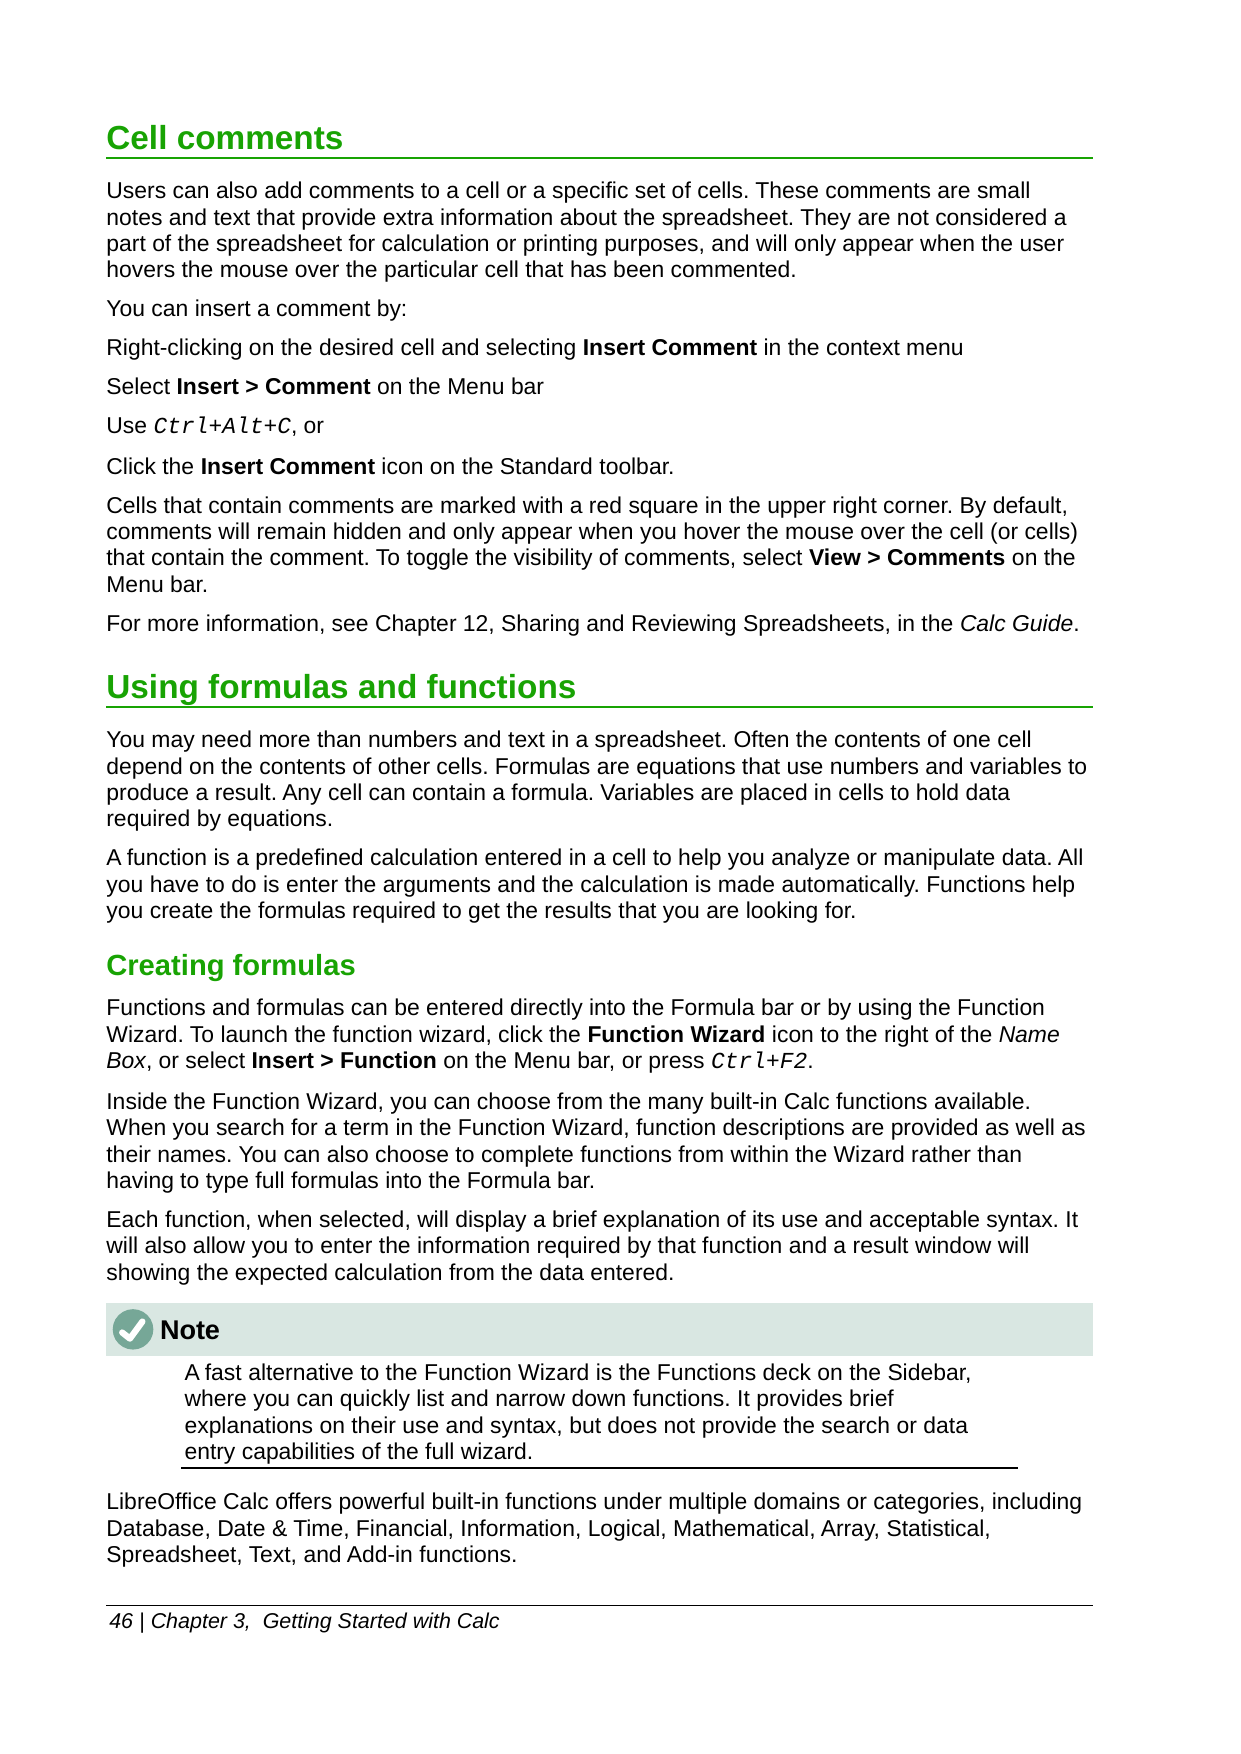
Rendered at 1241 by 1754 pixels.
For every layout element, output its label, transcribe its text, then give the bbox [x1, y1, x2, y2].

text A function is a predefined calculation entered in a cell to help you analyze or manipulate data. All you have to do is enter the arguments and the calculation is made automatically. Functions help you create the formulas required to get the results that you are looking for. [106, 844, 1093, 923]
text Click the Insert Comment icon on the Standard toolbar. [106, 453, 1093, 479]
text Each function, when selected, will display a brief explanation of its use and acceptable syntax. It will also allow you to enter the information required by that function and a result window will showing the expected calculation from the data entered. [106, 1206, 1093, 1285]
subtitle Creating formulas [106, 948, 1093, 982]
text Functions and formulas can be entered directly into the Formula bar or by using the Function Wizard. To launch the function wizard, click the Function Wizard icon to the right of the Name Box, or select Insert > Function on the Menu bar, or press Ctrl+F2. [106, 994, 1093, 1075]
text Use Ctrl+Alt+C, or [106, 412, 1093, 440]
text Right-clicking on the desired cell and selecting Insert Comment in the context menu [106, 334, 1093, 361]
text Select Insert > Comment on the Menu bar [106, 373, 1093, 399]
text Cells that contain comments are marked with a red square in the upper right corner. By default, comments will remain hidden and only appear when you hover the mouse over the cell (or cells) that contain the comment. To toggle the visibility of comments, select View > Comments on the Menu bar. [106, 492, 1093, 597]
subtitle Using formulas and functions [106, 667, 1093, 706]
text Inside the Function Wizard, you can choose from the many built-in Calc functions available. When you search for a term in the Function Wizard, function descriptions are provided as well as their names. You can also choose to complete functions from within the Wizard rather than having to type full formulas into the Formula bar. [106, 1088, 1093, 1193]
text For more information, see Chapter 12, Sharing and Reviewing Spreadsheets, in the Calc Guide. [106, 609, 1093, 636]
subtitle Note [106, 1303, 1093, 1356]
text You can insert a comment by: [106, 295, 1093, 322]
text Users can also add comments to a cell or a specific set of cells. These comments are small notes and text that provide extra information about the spreadsheet. They are not considered a part of the spreadsheet for calculation or printing purposes, and will only appear when the user hovers the mouse over the particular cell that has been commented. [106, 177, 1093, 283]
text You may need more than numbers and text in a spreadsheet. Often the contents of one cell depend on the contents of other cells. Formulas are equations that use numbers and variables to produce a result. Any cell can contain a formula. Variables are placed in cells to hold data required by equations. [106, 726, 1093, 832]
text A fast alternative to the Function Wizard is the Functions deck on the Sidebar, where you can quickly list and narrow down functions. It provides brief explanations on their use and syntax, but does not provide the search or data entry capabilities of the full wizard. [181, 1356, 1018, 1467]
subtitle Cell comments [106, 118, 1093, 157]
text LibreOffice Calc offers powerful built-in functions under multiple domains or categories, including Database, Date & Time, Financial, Information, Logical, Mathematical, Array, Statistical, Spreadsheet, Text, and Add-in functions. [106, 1488, 1093, 1567]
